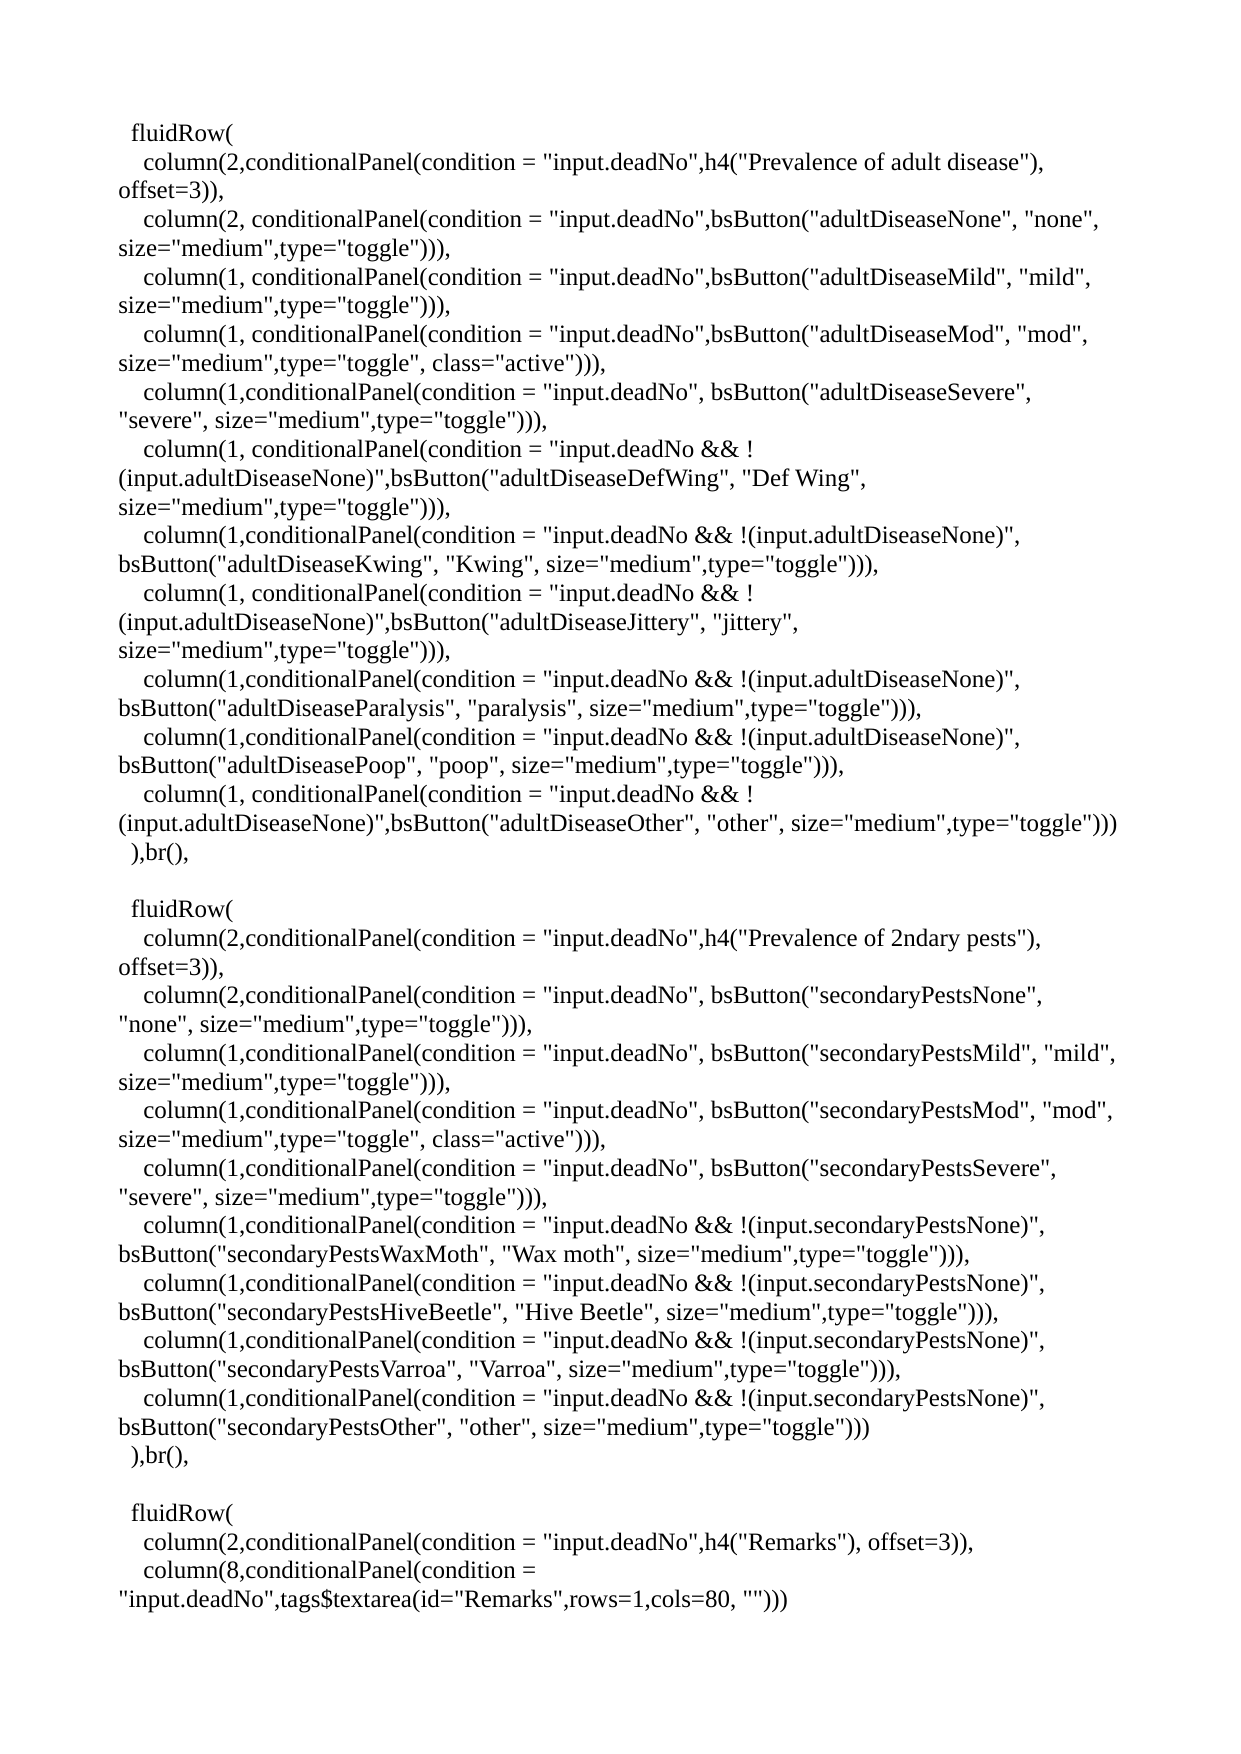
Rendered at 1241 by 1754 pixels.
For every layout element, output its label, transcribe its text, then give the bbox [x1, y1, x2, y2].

text column(1, conditionalPanel(condition = "input.deadNo",bsButton("adultDiseaseMild", "mild", size="medium",type="toggle"))), [118, 262, 1122, 319]
text column(1,conditionalPanel(condition = "input.deadNo && !(input.secondaryPestsNone)", bsButton("secondaryPestsHiveBeetle", "Hive Beetle", size="medium",type="toggle"))), [118, 1268, 1122, 1326]
text fluidRow( [118, 894, 1122, 923]
text column(1,conditionalPanel(condition = "input.deadNo && !(input.secondaryPestsNone)", bsButton("secondaryPestsOther", "other", size="medium",type="toggle"))) [118, 1383, 1122, 1441]
text column(1,conditionalPanel(condition = "input.deadNo", bsButton("secondaryPestsSevere", "severe", size="medium",type="toggle"))), [118, 1153, 1122, 1211]
text column(2,conditionalPanel(condition = "input.deadNo",h4("Prevalence of adult disease"), offset=3)), [118, 147, 1122, 204]
text column(1, conditionalPanel(condition = "input.deadNo && !(input.adultDiseaseNone)",bsButton("adultDiseaseJittery", "jittery", size="medium",type="toggle"))), [118, 578, 1122, 664]
text column(1,conditionalPanel(condition = "input.deadNo", bsButton("secondaryPestsMod", "mod", size="medium",type="toggle", class="active"))), [118, 1096, 1122, 1153]
text column(1,conditionalPanel(condition = "input.deadNo && !(input.adultDiseaseNone)", bsButton("adultDiseaseParalysis", "paralysis", size="medium",type="toggle"))), [118, 664, 1122, 722]
text column(1,conditionalPanel(condition = "input.deadNo && !(input.adultDiseaseNone)", bsButton("adultDiseaseKwing", "Kwing", size="medium",type="toggle"))), [118, 521, 1122, 578]
text column(1,conditionalPanel(condition = "input.deadNo && !(input.secondaryPestsNone)", bsButton("secondaryPestsVarroa", "Varroa", size="medium",type="toggle"))), [118, 1326, 1122, 1383]
text column(2,conditionalPanel(condition = "input.deadNo", bsButton("secondaryPestsNone", "none", size="medium",type="toggle"))), [118, 981, 1122, 1038]
text fluidRow( [118, 118, 1122, 147]
text column(8,conditionalPanel(condition = "input.deadNo",tags$textarea(id="Remarks",rows=1,cols=80, ""))) [118, 1556, 1122, 1613]
text ),br(), [118, 837, 1122, 866]
text column(1,conditionalPanel(condition = "input.deadNo", bsButton("secondaryPestsMild", "mild", size="medium",type="toggle"))), [118, 1038, 1122, 1096]
text column(1,conditionalPanel(condition = "input.deadNo && !(input.secondaryPestsNone)", bsButton("secondaryPestsWaxMoth", "Wax moth", size="medium",type="toggle"))), [118, 1211, 1122, 1268]
text column(2,conditionalPanel(condition = "input.deadNo",h4("Prevalence of 2ndary pests"), offset=3)), [118, 923, 1122, 981]
text fluidRow( [118, 1498, 1122, 1527]
text column(1, conditionalPanel(condition = "input.deadNo && !(input.adultDiseaseNone)",bsButton("adultDiseaseOther", "other", size="medium",type="toggle"))) [118, 779, 1122, 837]
text column(1, conditionalPanel(condition = "input.deadNo",bsButton("adultDiseaseMod", "mod", size="medium",type="toggle", class="active"))), [118, 319, 1122, 377]
text column(1,conditionalPanel(condition = "input.deadNo && !(input.adultDiseaseNone)", bsButton("adultDiseasePoop", "poop", size="medium",type="toggle"))), [118, 722, 1122, 779]
text column(2,conditionalPanel(condition = "input.deadNo",h4("Remarks"), offset=3)), [118, 1527, 1122, 1556]
text column(1,conditionalPanel(condition = "input.deadNo", bsButton("adultDiseaseSevere", "severe", size="medium",type="toggle"))), [118, 377, 1122, 434]
text column(1, conditionalPanel(condition = "input.deadNo && !(input.adultDiseaseNone)",bsButton("adultDiseaseDefWing", "Def Wing", size="medium",type="toggle"))), [118, 434, 1122, 521]
text column(2, conditionalPanel(condition = "input.deadNo",bsButton("adultDiseaseNone", "none", size="medium",type="toggle"))), [118, 204, 1122, 262]
text ),br(), [118, 1441, 1122, 1469]
